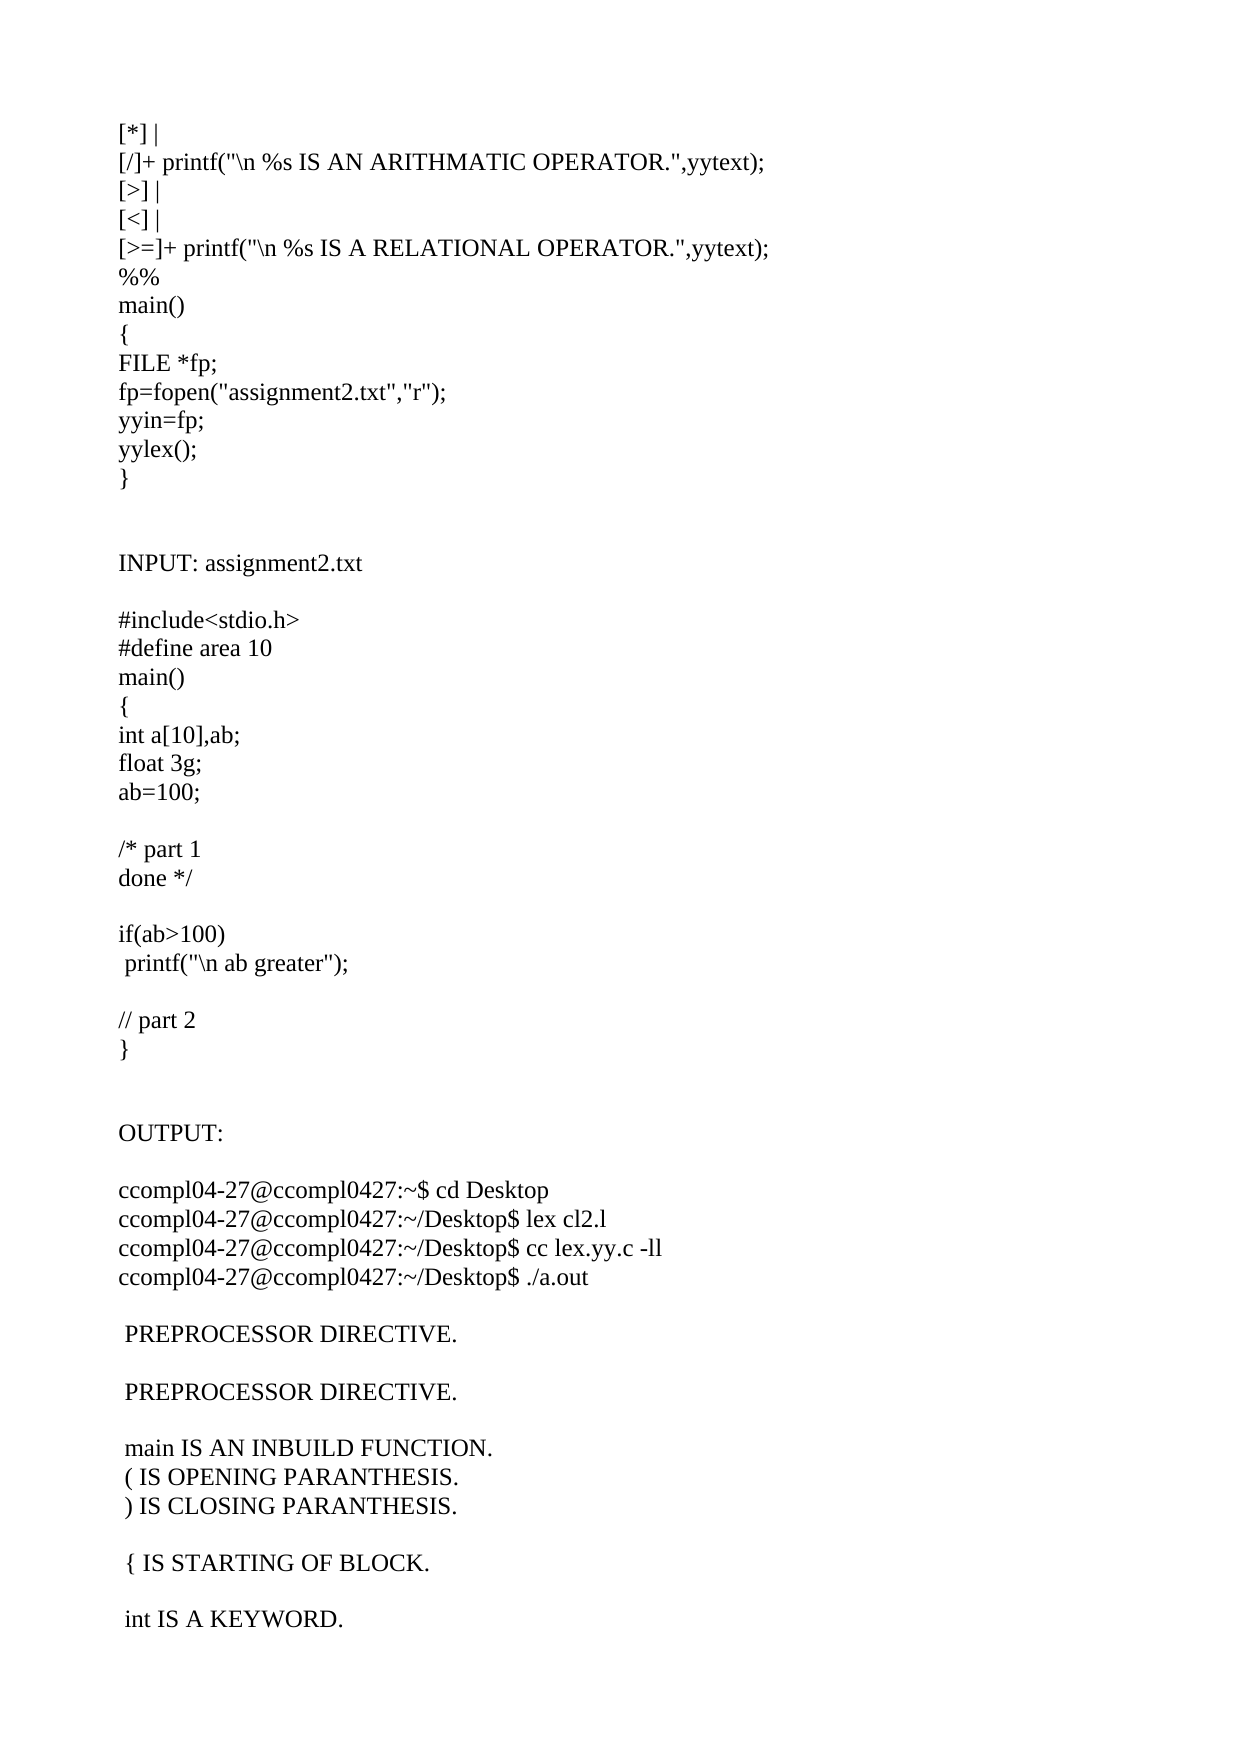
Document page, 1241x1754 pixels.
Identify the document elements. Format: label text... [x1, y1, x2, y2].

text int a[10],ab; [118, 720, 1122, 748]
text main IS AN INBUILD FUNCTION. [118, 1433, 1122, 1462]
text %% [118, 262, 1122, 291]
text yyin=fp; [118, 406, 1122, 434]
text fp=fopen("assignment2.txt","r"); [118, 377, 1122, 406]
text ccompl04-27@ccompl0427:~/Desktop$ cc lex.yy.c -ll [118, 1233, 1122, 1262]
text } [118, 463, 1122, 492]
text #include<stdio.h> [118, 605, 1122, 633]
text main() [118, 291, 1122, 319]
text INPUT: assignment2.txt [118, 548, 1122, 577]
text ccompl04-27@ccompl0427:~/Desktop$ ./a.out [118, 1262, 1122, 1290]
text #define area 10 [118, 633, 1122, 662]
text ab=100; [118, 777, 1122, 806]
text [/]+ printf("\n %s IS AN ARITHMATIC OPERATOR.",yytext); [118, 147, 1122, 176]
text { IS STARTING OF BLOCK. [118, 1548, 1122, 1576]
text // part 2 [118, 1005, 1122, 1034]
text printf("\n ab greater"); [118, 948, 1122, 977]
text done */ [118, 863, 1122, 891]
text int IS A KEYWORD. [118, 1604, 1122, 1633]
text { [118, 691, 1122, 720]
text OUTPUT: [118, 1118, 1122, 1147]
text PREPROCESSOR DIRECTIVE. [118, 1319, 1122, 1348]
text FILE *fp; [118, 348, 1122, 377]
text ( IS OPENING PARANTHESIS. [118, 1462, 1122, 1491]
text ccompl04-27@ccompl0427:~$ cd Desktop [118, 1175, 1122, 1204]
text ccompl04-27@ccompl0427:~/Desktop$ lex cl2.l [118, 1204, 1122, 1233]
text if(ab>100) [118, 919, 1122, 948]
text } [118, 1034, 1122, 1062]
text main() [118, 662, 1122, 691]
text [>] | [118, 176, 1122, 204]
text ) IS CLOSING PARANTHESIS. [118, 1491, 1122, 1519]
text { [118, 319, 1122, 348]
text yylex(); [118, 434, 1122, 463]
text /* part 1 [118, 834, 1122, 863]
text [*] | [118, 118, 1122, 147]
text [<] | [118, 204, 1122, 233]
text PREPROCESSOR DIRECTIVE. [118, 1377, 1122, 1405]
text [>=]+ printf("\n %s IS A RELATIONAL OPERATOR.",yytext); [118, 233, 1122, 262]
text float 3g; [118, 748, 1122, 777]
